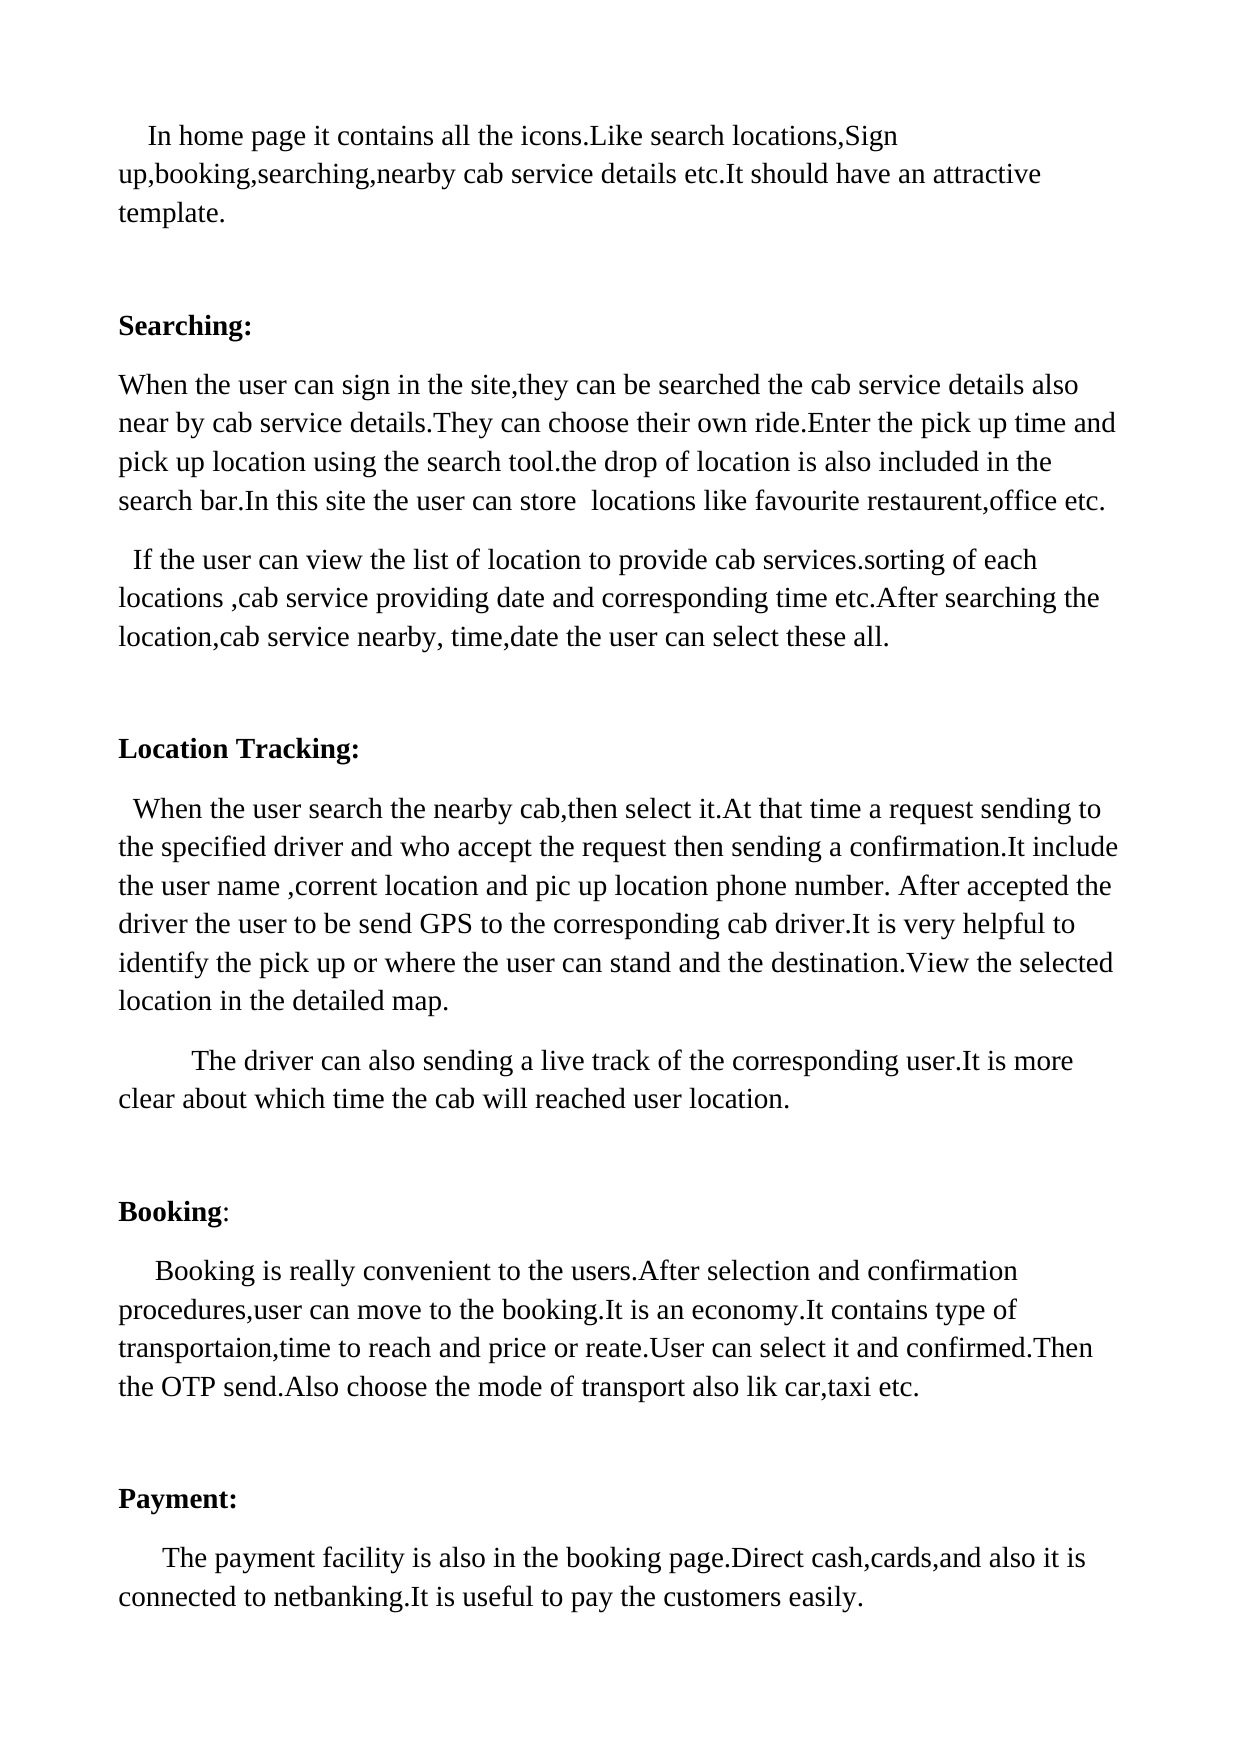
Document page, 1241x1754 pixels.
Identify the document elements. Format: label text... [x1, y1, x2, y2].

text If the user can view the list of location to provide cab services.sorting of each locations ,cab service providing date and corresponding time etc.After searching the location,cab service nearby, time,date the user can select these all. [118, 542, 1122, 653]
text Searching: [118, 308, 1122, 341]
text Booking is really convenient to the users.After selection and confirmation procedures,user can move to the booking.It is an economy.It contains type of transportaion,time to reach and price or reate.User can select it and confirmed.Then the OTP send.Also choose the mode of transport also lik car,taxi etc. [118, 1253, 1122, 1402]
text In home page it contains all the icons.Like search locations,Sign up,booking,searching,nearby cab service details etc.It should have an attractive template. [118, 118, 1122, 229]
text When the user can sign in the site,they can be searched the cab service details also near by cab service details.They can choose their own ride.Enter the pick up time and pick up location using the search tool.the drop of location is also included in the search bar.In this site the user can store locations like favourite restaurent,office etc. [118, 367, 1122, 516]
text When the user search the nearby cab,then select it.At that time a request sending to the specified driver and who accept the request then sending a confirmation.It include the user name ,corrent location and pic up location phone number. After accepted the driver the user to be send GPS to the corresponding cab driver.It is very helpful to identify the pick up or where the user can stand and the destination.View the selected location in the detailed map. [118, 791, 1122, 1017]
text Booking: [118, 1194, 1122, 1227]
text The payment facility is also in the booking page.Direct cash,cards,and also it is connected to netbanking.It is useful to pay the customers easily. [118, 1541, 1122, 1613]
text Payment: [118, 1481, 1122, 1515]
text The driver can also sending a live track of the corresponding user.It is more clear about which time the cab will reached user location. [118, 1043, 1122, 1115]
text Location Tracking: [118, 731, 1122, 765]
